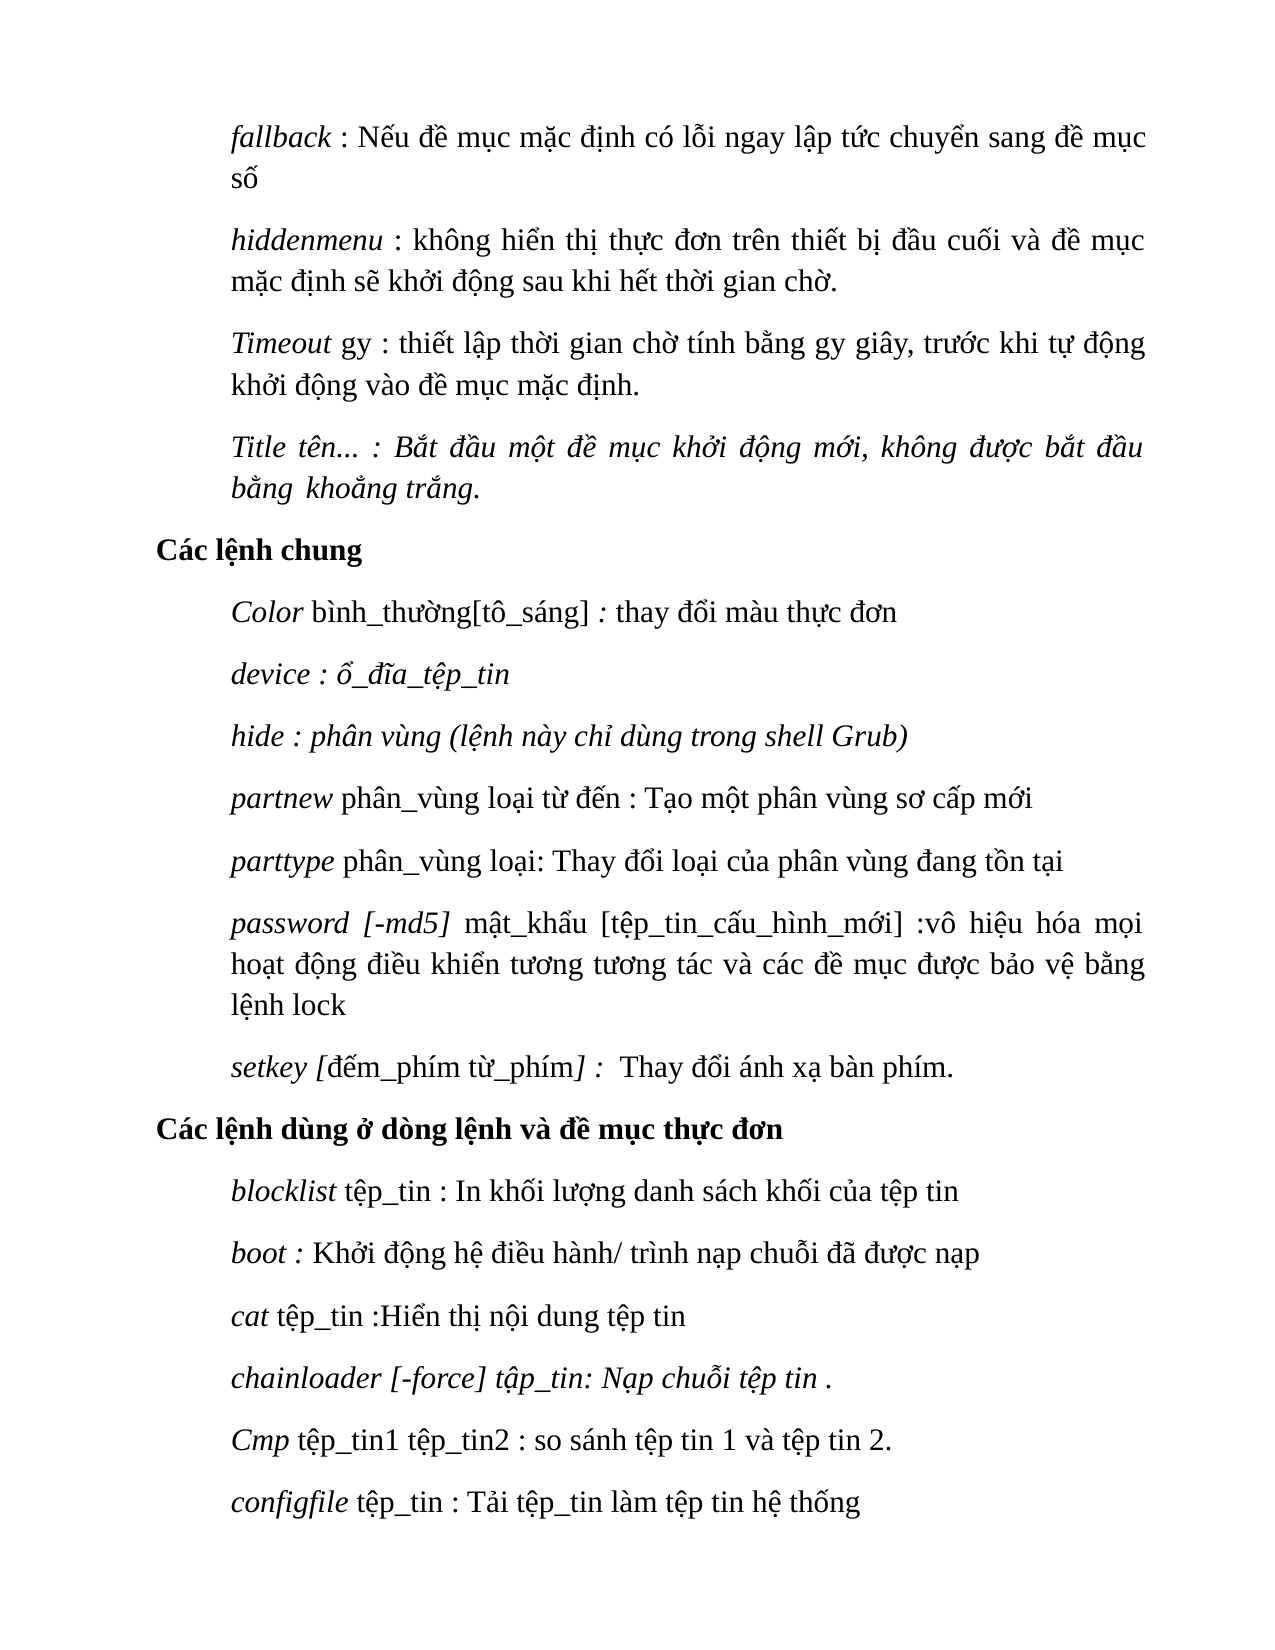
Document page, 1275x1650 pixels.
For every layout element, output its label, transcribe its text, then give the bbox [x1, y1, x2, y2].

text Title tên... : Bắt đầu một đề mục khởi động mới, không được bắt đầu bằng khoẳng trắng. [156, 428, 1157, 505]
text cat tệp_tin :Hiển thị nội dung tệp tin [156, 1297, 1157, 1333]
text hide : phân vùng (lệnh này chỉ dùng trong shell Grub) [156, 718, 1157, 754]
text password [-md5] mật_khẩu [tệp_tin_cấu_hình_mới] :vô hiệu hóa mọi hoạt động điều khiển tương tương tác và các đề mục được bảo vệ bằng lệnh lock [156, 904, 1157, 1022]
text setkey [đếm_phím từ_phím] : Thay đổi ánh xạ bàn phím. [156, 1048, 1157, 1084]
text device : ổ_đĩa_tệp_tin [156, 656, 1157, 692]
text Các lệnh chung [156, 531, 1157, 567]
text parttype phân_vùng loại: Thay đổi loại của phân vùng đang tồn tại [156, 842, 1157, 878]
text chainloader [-force] tập_tin: Nạp chuỗi tệp tin . [156, 1359, 1157, 1395]
text Các lệnh dùng ở dòng lệnh và đề mục thực đơn [156, 1111, 1157, 1147]
text boot : Khởi động hệ điều hành/ trình nạp chuỗi đã được nạp [156, 1235, 1157, 1271]
text fallback : Nếu đề mục mặc định có lỗi ngay lập tức chuyển sang đề mục số [156, 118, 1157, 195]
text Cmp tệp_tin1 tệp_tin2 : so sánh tệp tin 1 và tệp tin 2. [156, 1421, 1157, 1457]
text partnew phân_vùng loại từ đến : Tạo một phân vùng sơ cấp mới [156, 780, 1157, 816]
text hiddenmenu : không hiển thị thực đơn trên thiết bị đầu cuối và đề mục mặc định sẽ khởi động sau khi hết thời gian chờ. [156, 221, 1157, 299]
text configfile tệp_tin : Tải tệp_tin làm tệp tin hệ thống [156, 1483, 1157, 1519]
text Color bình_thường[tô_sáng] : thay đổi màu thực đơn [156, 593, 1157, 629]
text blocklist tệp_tin : In khối lượng danh sách khối của tệp tin [156, 1173, 1157, 1209]
text Timeout gy : thiết lập thời gian chờ tính bằng gy giây, trước khi tự động khởi động vào đề mục mặc định. [156, 325, 1157, 402]
